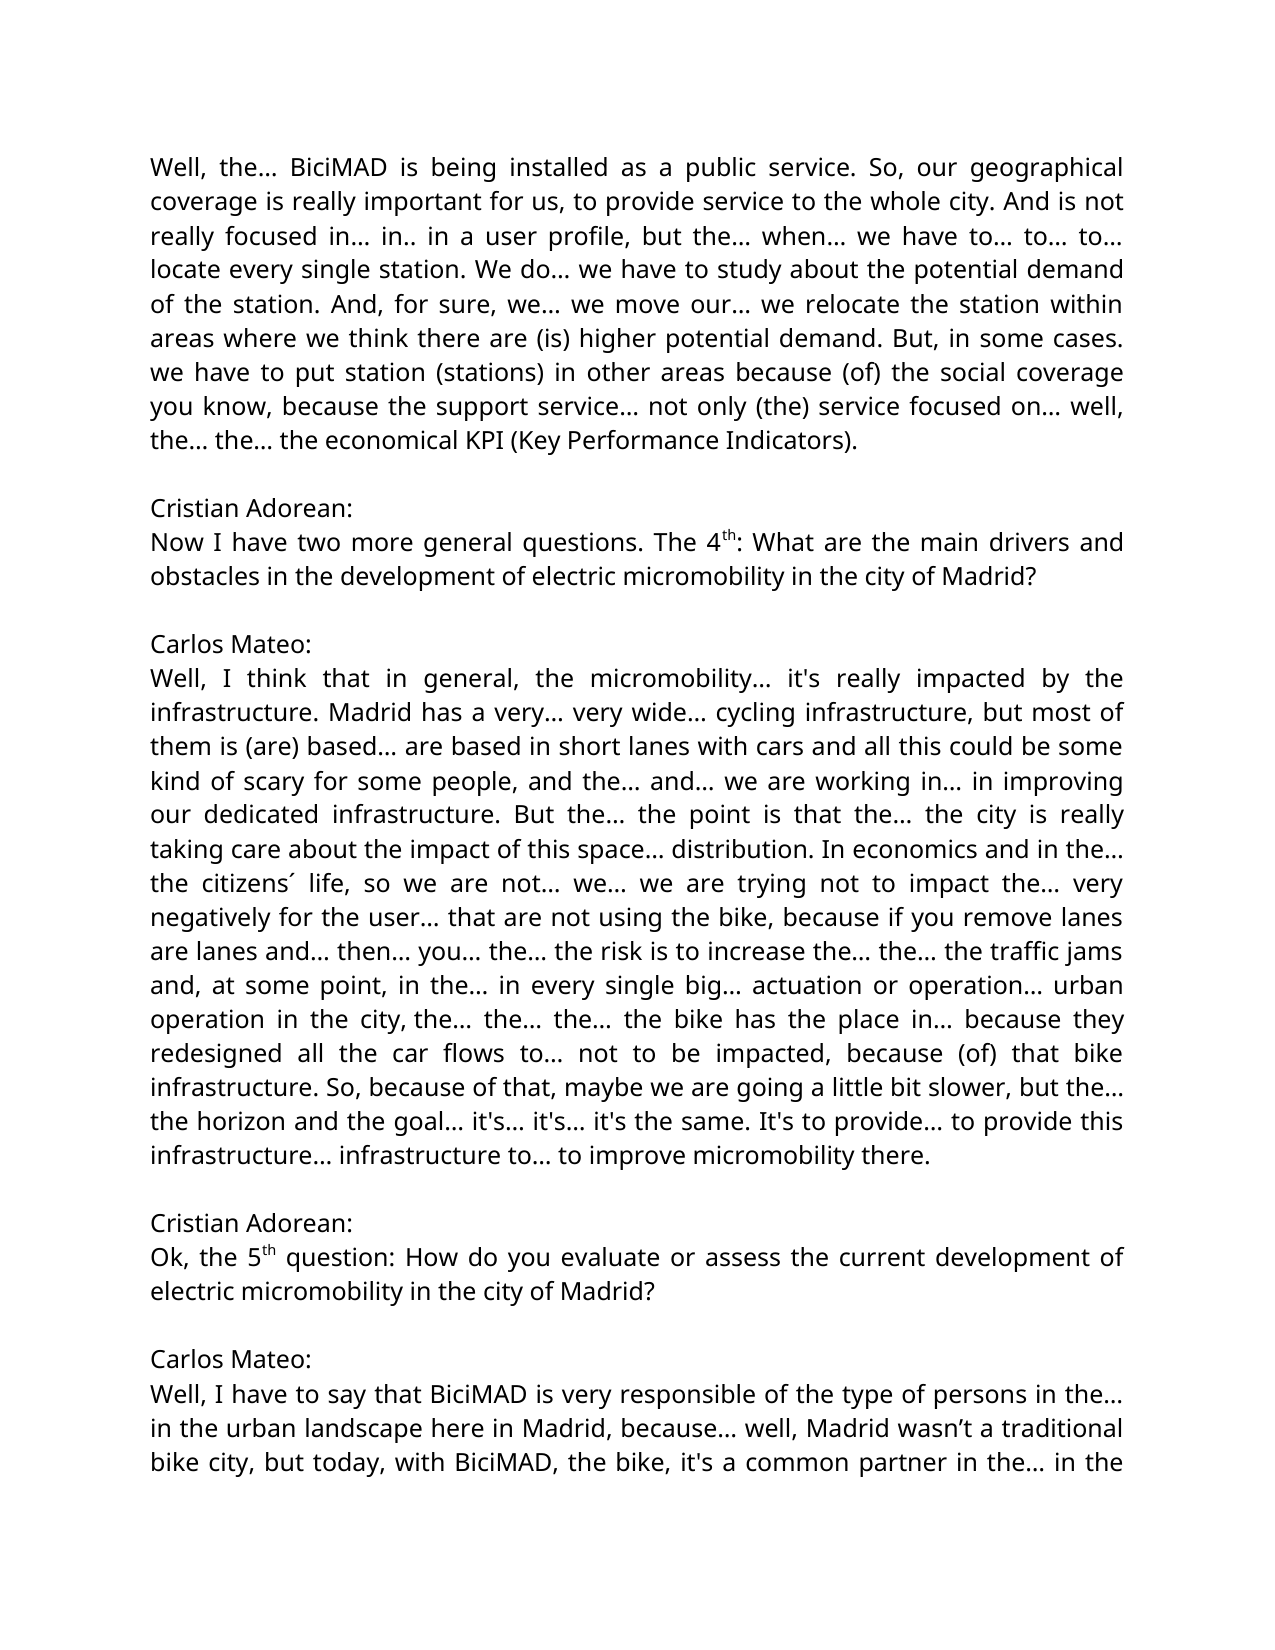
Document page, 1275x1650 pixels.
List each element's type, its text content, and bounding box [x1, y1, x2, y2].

text Well, I have to say that BiciMAD is very responsible of the type of persons in the… in the urban landscape here in Madrid, because… well, Madrid wasn’t a traditional bike city, but today, with BiciMAD, the bike, it's a common partner in the… in the [150, 1376, 1125, 1478]
text Cristian Adorean: [150, 491, 1125, 525]
text Ok, the 5th question: How do you evaluate or assess the current development of electric micromobility in the city of Madrid? [150, 1240, 1125, 1308]
text Carlos Mateo: [150, 627, 1125, 661]
text Well, I think that in general, the micromobility… it's really impacted by the infrastructure. Madrid has a very… very wide… cycling infrastructure, but most of them is (are) based… are based in short lanes with cars and all this could be some kind of scary for some people, and the… and… we are working in… in improving our dedicated infrastructure. But the… the point is that the… the city is really taking care about the impact of this space… distribution. In economics and in the… the citizens´ life, so we are not… we… we are trying not to impact the… very negatively for the user… that are not using the bike, because if you remove lanes are lanes and… then… you… the… the risk is to increase the… the… the traffic jams and, at some point, in the… in every single big… actuation or operation… urban operation in the city, the… the… the… the bike has the place in… because they redesigned all the car flows to… not to be impacted, because (of) that bike infrastructure. So, because of that, maybe we are going a little bit slower, but the… the horizon and the goal… it's… it's… it's the same. It's to provide… to provide this infrastructure… infrastructure to… to improve micromobility there. [150, 661, 1125, 1172]
text Well, the… BiciMAD is being installed as a public service. So, our geographical coverage is really important for us, to provide service to the whole city. And is not really focused in… in.. in a user profile, but the… when… we have to… to… to… locate every single station. We do… we have to study about the potential demand of the station. And, for sure, we… we move our… we relocate the station within areas where we think there are (is) higher potential demand. But, in some cases. we have to put station (stations) in other areas because (of) the social coverage you know, because the support service… not only (the) service focused on… well, the… the… the economical KPI (Key Performance Indicators). [150, 150, 1125, 457]
text Cristian Adorean: [150, 1206, 1125, 1240]
text Carlos Mateo: [150, 1342, 1125, 1376]
text Now I have two more general questions. The 4th: What are the main drivers and obstacles in the development of electric micromobility in the city of Madrid? [150, 525, 1125, 593]
